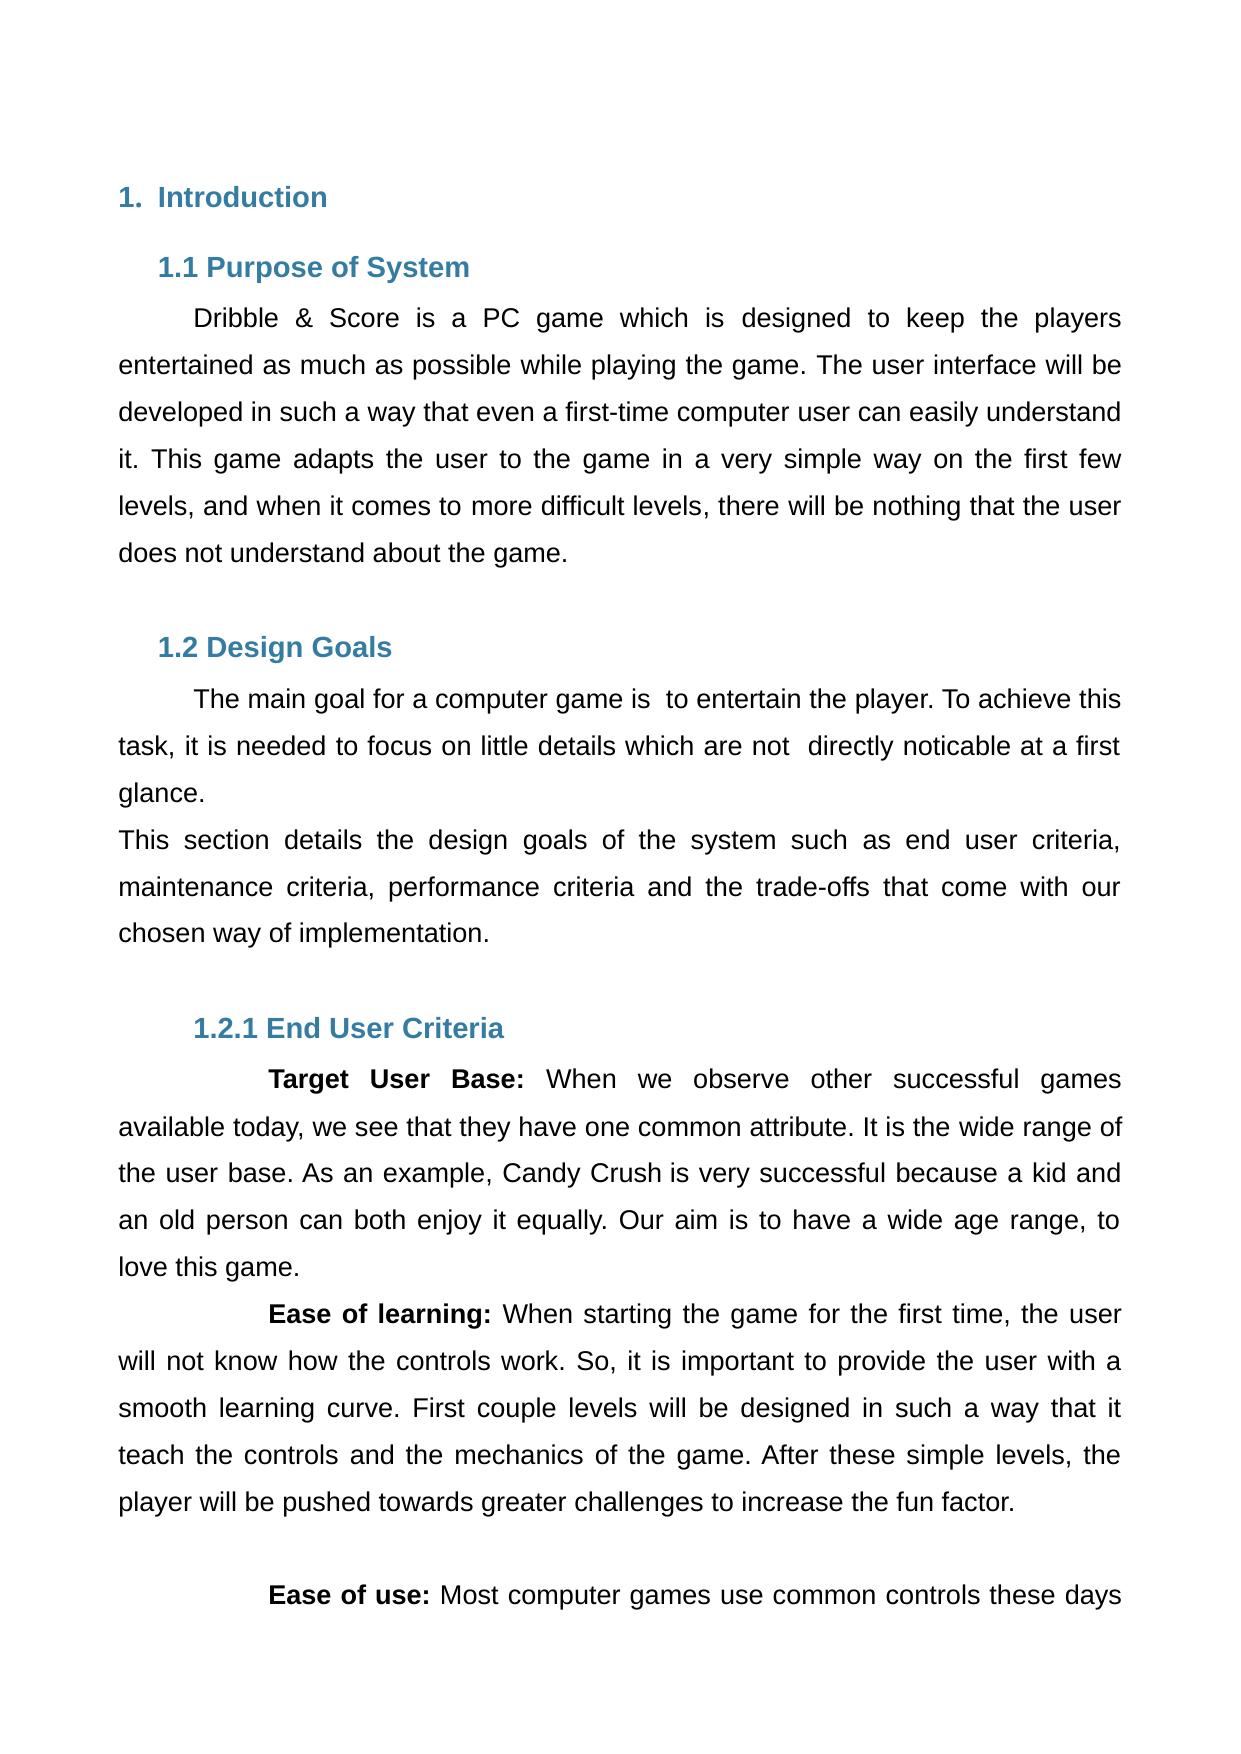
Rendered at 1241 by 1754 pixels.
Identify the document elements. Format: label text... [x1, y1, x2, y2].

text 1.1 Purpose of System [118, 250, 1122, 283]
text Ease of learning: When starting the game for the first time, the user will not know how the controls work. So, it is important to provide the user with a smooth learning curve. First couple levels will be designed in such a way that it teach the controls and the mechanics of the game. After these simple levels, the player will be pushed towards greater challenges to increase the fun factor. [118, 1298, 1122, 1517]
text Ease of use: Most computer games use common controls these days [118, 1579, 1122, 1611]
text The main goal for a computer game is to entertain the player. To achieve this task, it is needed to focus on little details which are not directly noticable at a first glance. [118, 681, 1122, 808]
text 1.2.1 End User Criteria [118, 1011, 1122, 1045]
text 1.2 Design Goals [118, 630, 1122, 664]
text Target User Base: When we observe other successful games available today, we see that they have one common attribute. It is the wide range of the user base. As an example, Candy Crush is very successful because a kid and an old person can both enjoy it equally. Our aim is to have a wide age range, to love this game. [118, 1061, 1122, 1282]
text Dribble & Score is a PC game which is designed to keep the players entertained as much as possible while playing the game. The user interface will be developed in such a way that even a first-time computer user can easily understand it. This game adapts the user to the game in a very simple way on the first few levels, and when it comes to more difficult levels, there will be nothing that the user does not understand about the game. [118, 300, 1122, 568]
text This section details the design goals of the system such as end user criteria, maintenance criteria, performance criteria and the trade-offs that come with our chosen way of implementation. [118, 824, 1122, 949]
text 1. Introduction [118, 176, 1122, 216]
